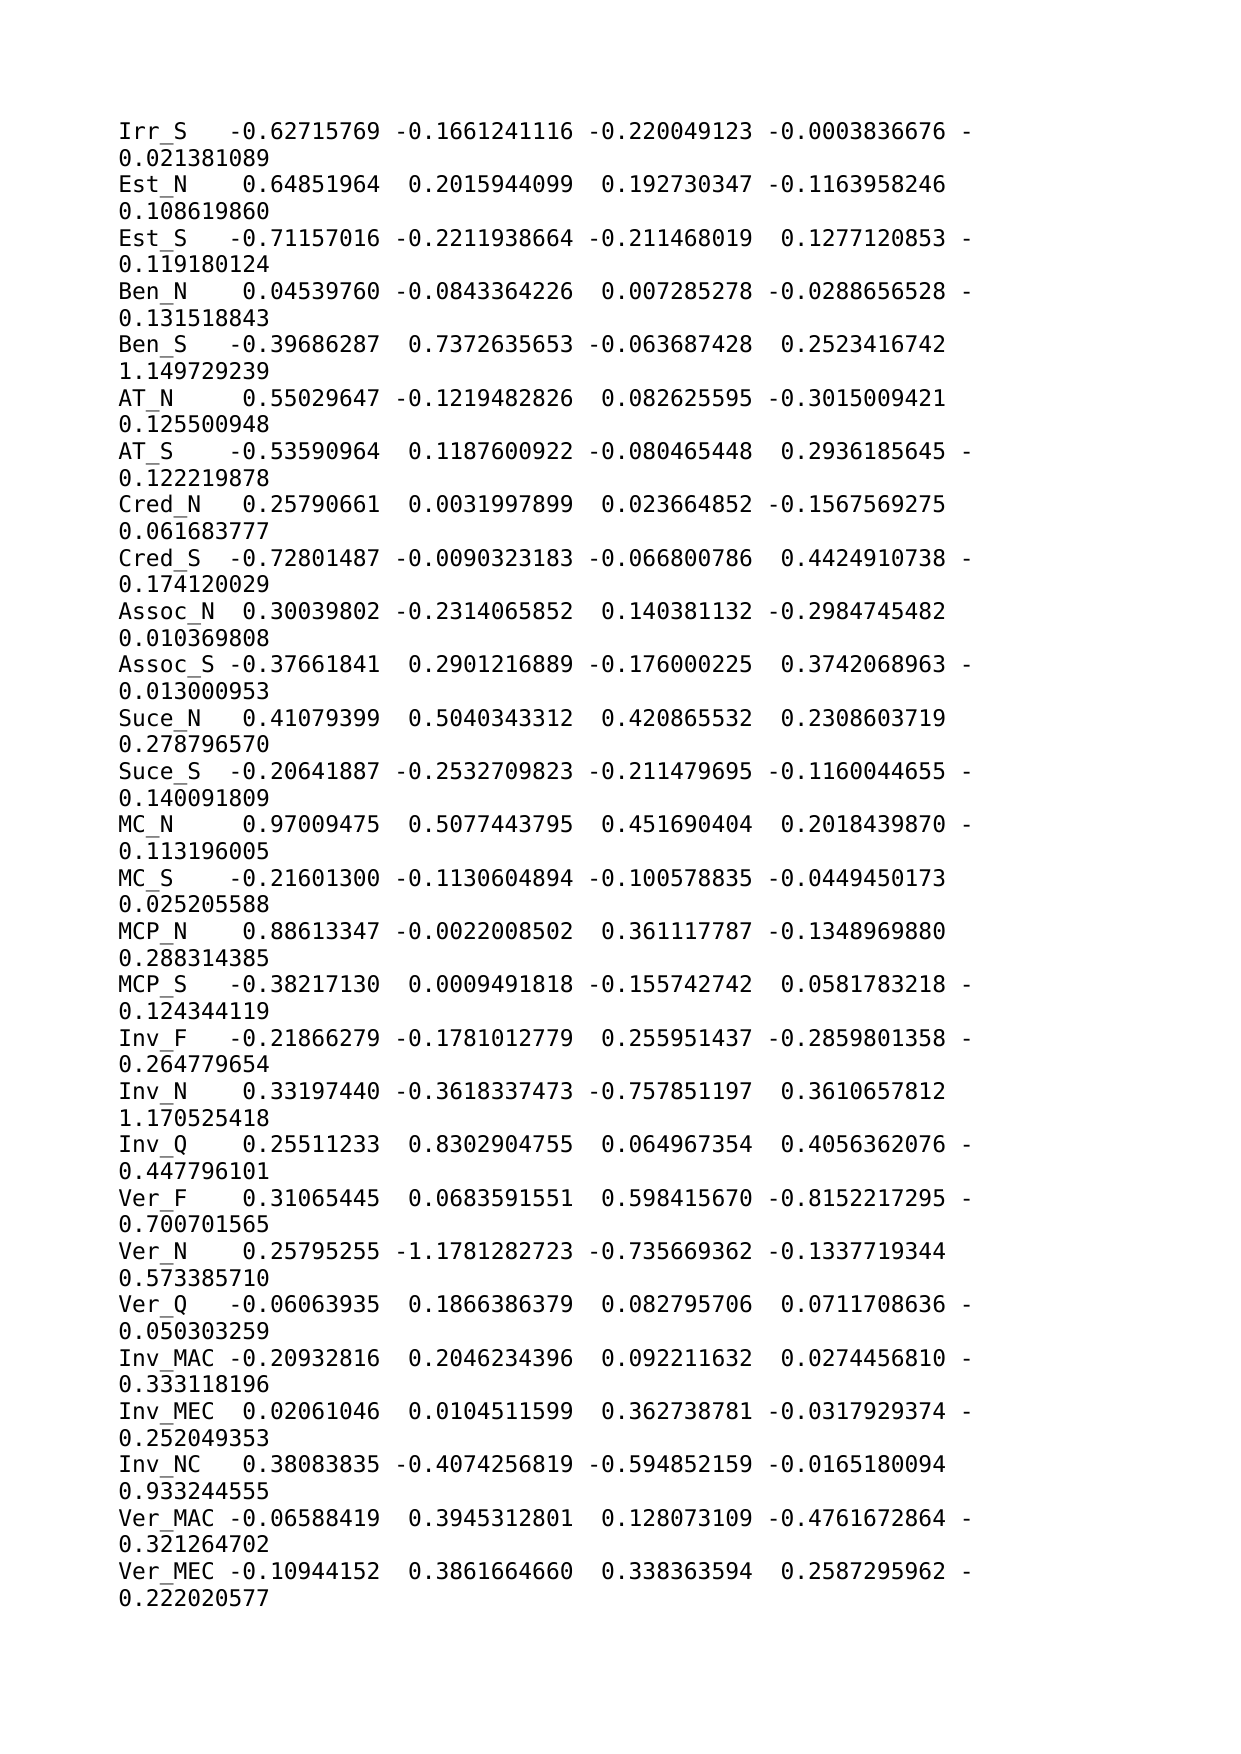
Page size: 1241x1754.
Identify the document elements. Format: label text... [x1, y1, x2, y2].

text Cred_N 0.25790661 0.0031997899 0.023664852 -0.1567569275 0.061683777 [118, 491, 1122, 545]
text Inv_F -0.21866279 -0.1781012779 0.255951437 -0.2859801358 -0.264779654 [118, 1025, 1122, 1078]
text Ben_N 0.04539760 -0.0843364226 0.007285278 -0.0288656528 -0.131518843 [118, 278, 1122, 331]
text Est_S -0.71157016 -0.2211938664 -0.211468019 0.1277120853 -0.119180124 [118, 225, 1122, 278]
text AT_S -0.53590964 0.1187600922 -0.080465448 0.2936185645 -0.122219878 [118, 438, 1122, 491]
text Ver_N 0.25795255 -1.1781282723 -0.735669362 -0.1337719344 0.573385710 [118, 1238, 1122, 1291]
text Suce_S -0.20641887 -0.2532709823 -0.211479695 -0.1160044655 -0.140091809 [118, 758, 1122, 811]
text Cred_S -0.72801487 -0.0090323183 -0.066800786 0.4424910738 -0.174120029 [118, 545, 1122, 598]
text AT_N 0.55029647 -0.1219482826 0.082625595 -0.3015009421 0.125500948 [118, 385, 1122, 438]
text Inv_MAC -0.20932816 0.2046234396 0.092211632 0.0274456810 -0.333118196 [118, 1345, 1122, 1398]
text Est_N 0.64851964 0.2015944099 0.192730347 -0.1163958246 0.108619860 [118, 171, 1122, 225]
text Inv_NC 0.38083835 -0.4074256819 -0.594852159 -0.0165180094 0.933244555 [118, 1451, 1122, 1505]
text Assoc_N 0.30039802 -0.2314065852 0.140381132 -0.2984745482 0.010369808 [118, 598, 1122, 651]
text Assoc_S -0.37661841 0.2901216889 -0.176000225 0.3742068963 -0.013000953 [118, 651, 1122, 705]
text Inv_MEC 0.02061046 0.0104511599 0.362738781 -0.0317929374 -0.252049353 [118, 1398, 1122, 1451]
text MC_N 0.97009475 0.5077443795 0.451690404 0.2018439870 -0.113196005 [118, 811, 1122, 865]
text Irr_S -0.62715769 -0.1661241116 -0.220049123 -0.0003836676 -0.021381089 [118, 118, 1122, 171]
text Inv_Q 0.25511233 0.8302904755 0.064967354 0.4056362076 -0.447796101 [118, 1131, 1122, 1185]
text Suce_N 0.41079399 0.5040343312 0.420865532 0.2308603719 0.278796570 [118, 705, 1122, 758]
text Ben_S -0.39686287 0.7372635653 -0.063687428 0.2523416742 1.149729239 [118, 331, 1122, 385]
text Ver_MEC -0.10944152 0.3861664660 0.338363594 0.2587295962 -0.222020577 [118, 1558, 1122, 1611]
text MC_S -0.21601300 -0.1130604894 -0.100578835 -0.0449450173 0.025205588 [118, 865, 1122, 918]
text Ver_Q -0.06063935 0.1866386379 0.082795706 0.0711708636 -0.050303259 [118, 1291, 1122, 1345]
text MCP_N 0.88613347 -0.0022008502 0.361117787 -0.1348969880 0.288314385 [118, 918, 1122, 971]
text Ver_F 0.31065445 0.0683591551 0.598415670 -0.8152217295 -0.700701565 [118, 1185, 1122, 1238]
text MCP_S -0.38217130 0.0009491818 -0.155742742 0.0581783218 -0.124344119 [118, 971, 1122, 1025]
text Ver_MAC -0.06588419 0.3945312801 0.128073109 -0.4761672864 -0.321264702 [118, 1505, 1122, 1558]
text Inv_N 0.33197440 -0.3618337473 -0.757851197 0.3610657812 1.170525418 [118, 1078, 1122, 1131]
